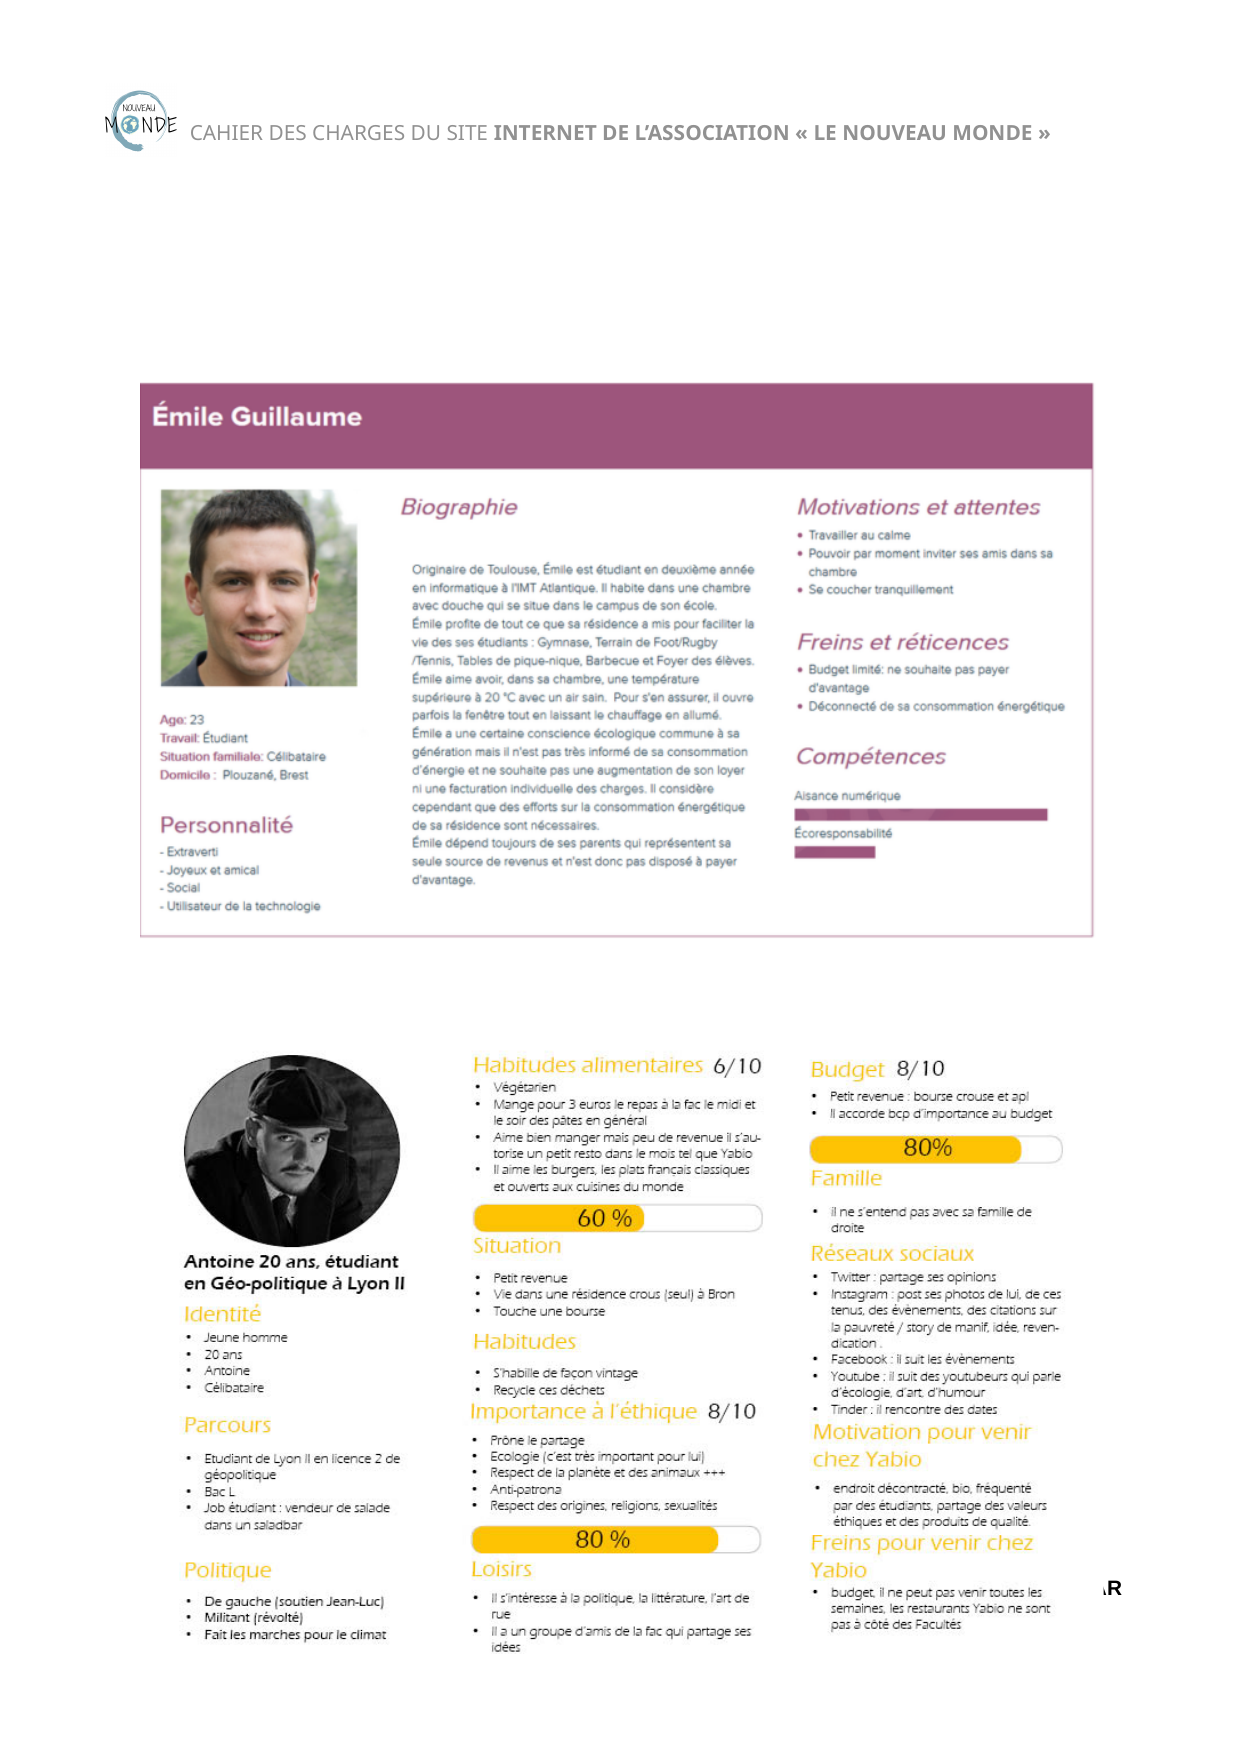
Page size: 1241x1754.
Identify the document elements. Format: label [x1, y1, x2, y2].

picture [104, 83, 177, 157]
picture [140, 382, 1100, 939]
picture [143, 1015, 1104, 1694]
